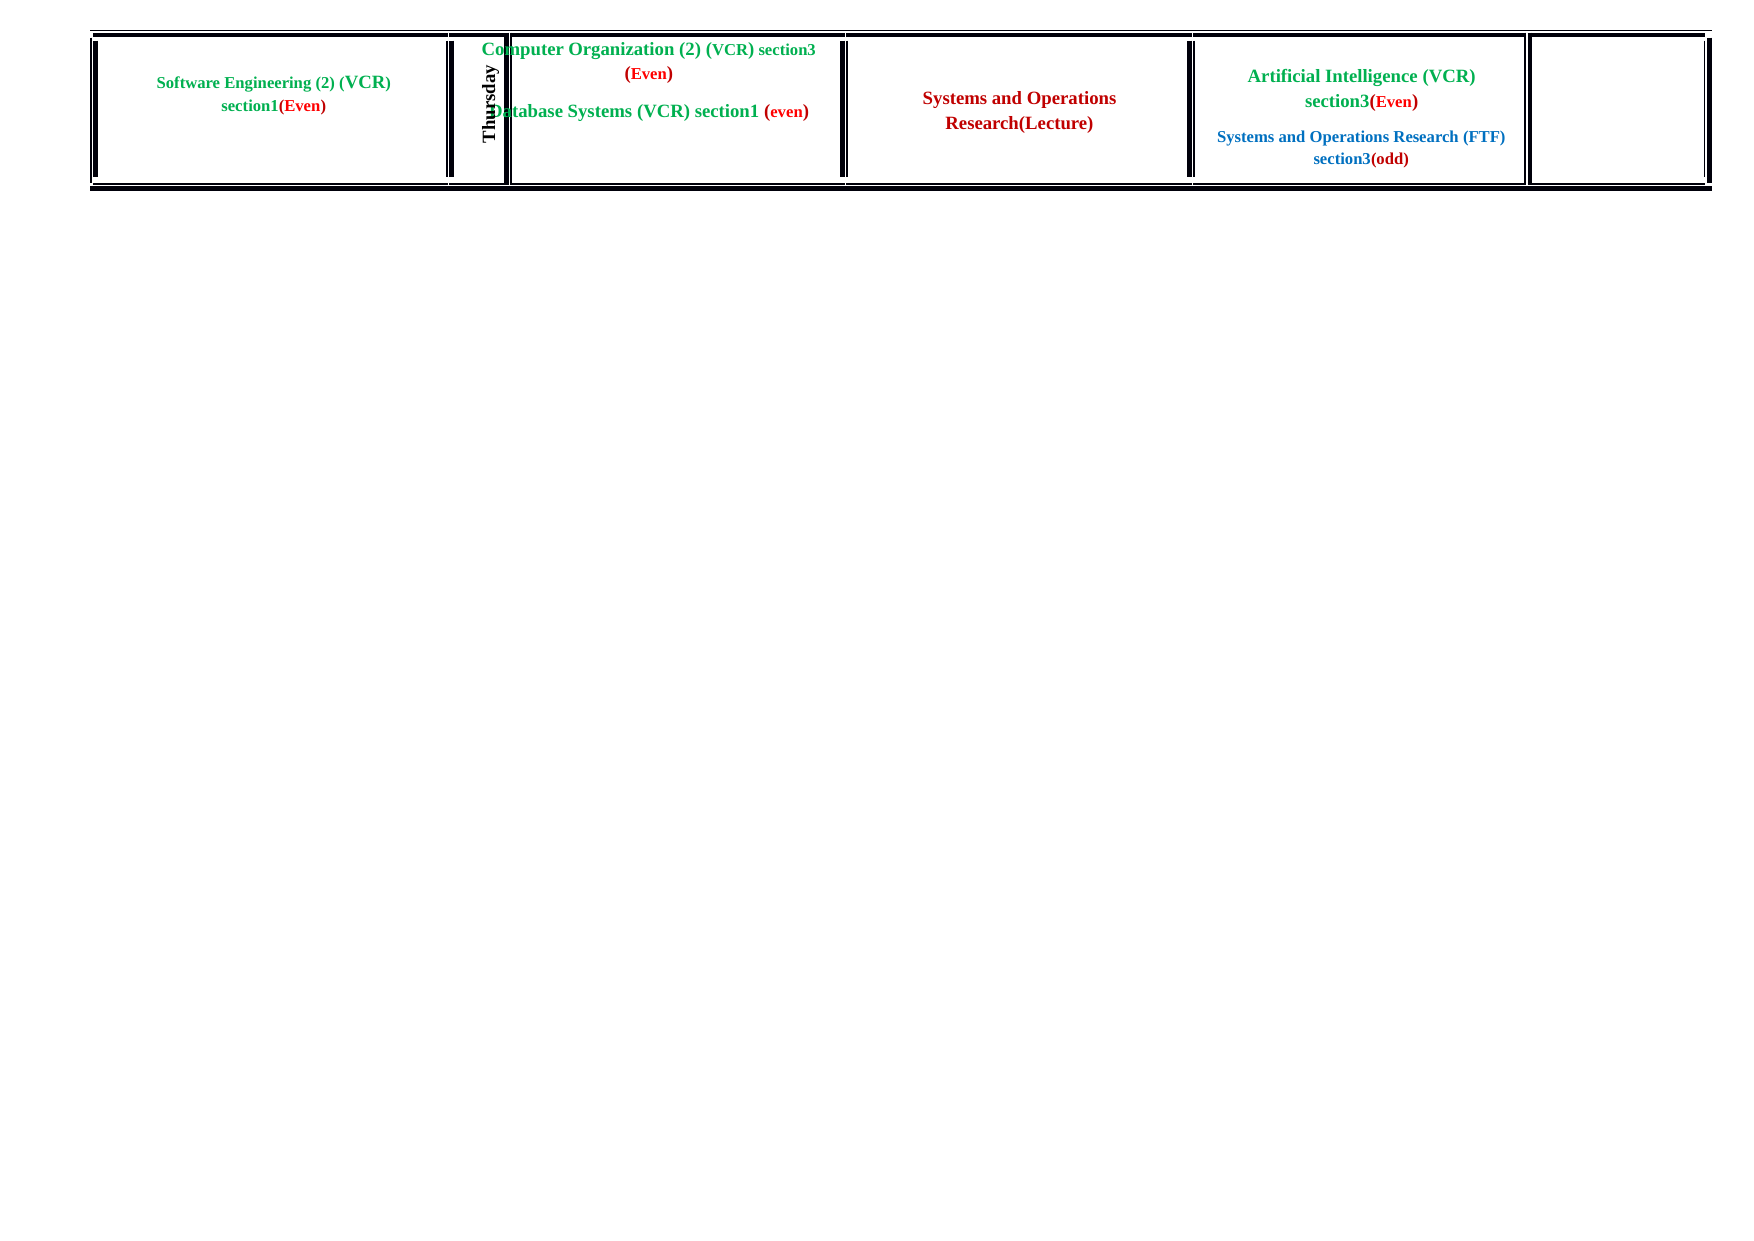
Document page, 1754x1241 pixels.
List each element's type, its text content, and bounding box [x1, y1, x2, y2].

table_cell Artificial Intelligence (VCR) section3(Even) Systems and Operations Research (FTF) section3(odd) [1191, 31, 1528, 183]
table_cell [1528, 31, 1708, 183]
table_cell Systems and Operations Research(Lecture) [844, 31, 1191, 183]
table_cell Thursday [450, 37, 504, 183]
table_cell Software Engineering (2) (VCR) section1(Even) [94, 31, 450, 183]
table_cell Computer Organization (2) (VCR) section3 (Even) Database Systems (VCR) section1 (even) [512, 37, 844, 183]
